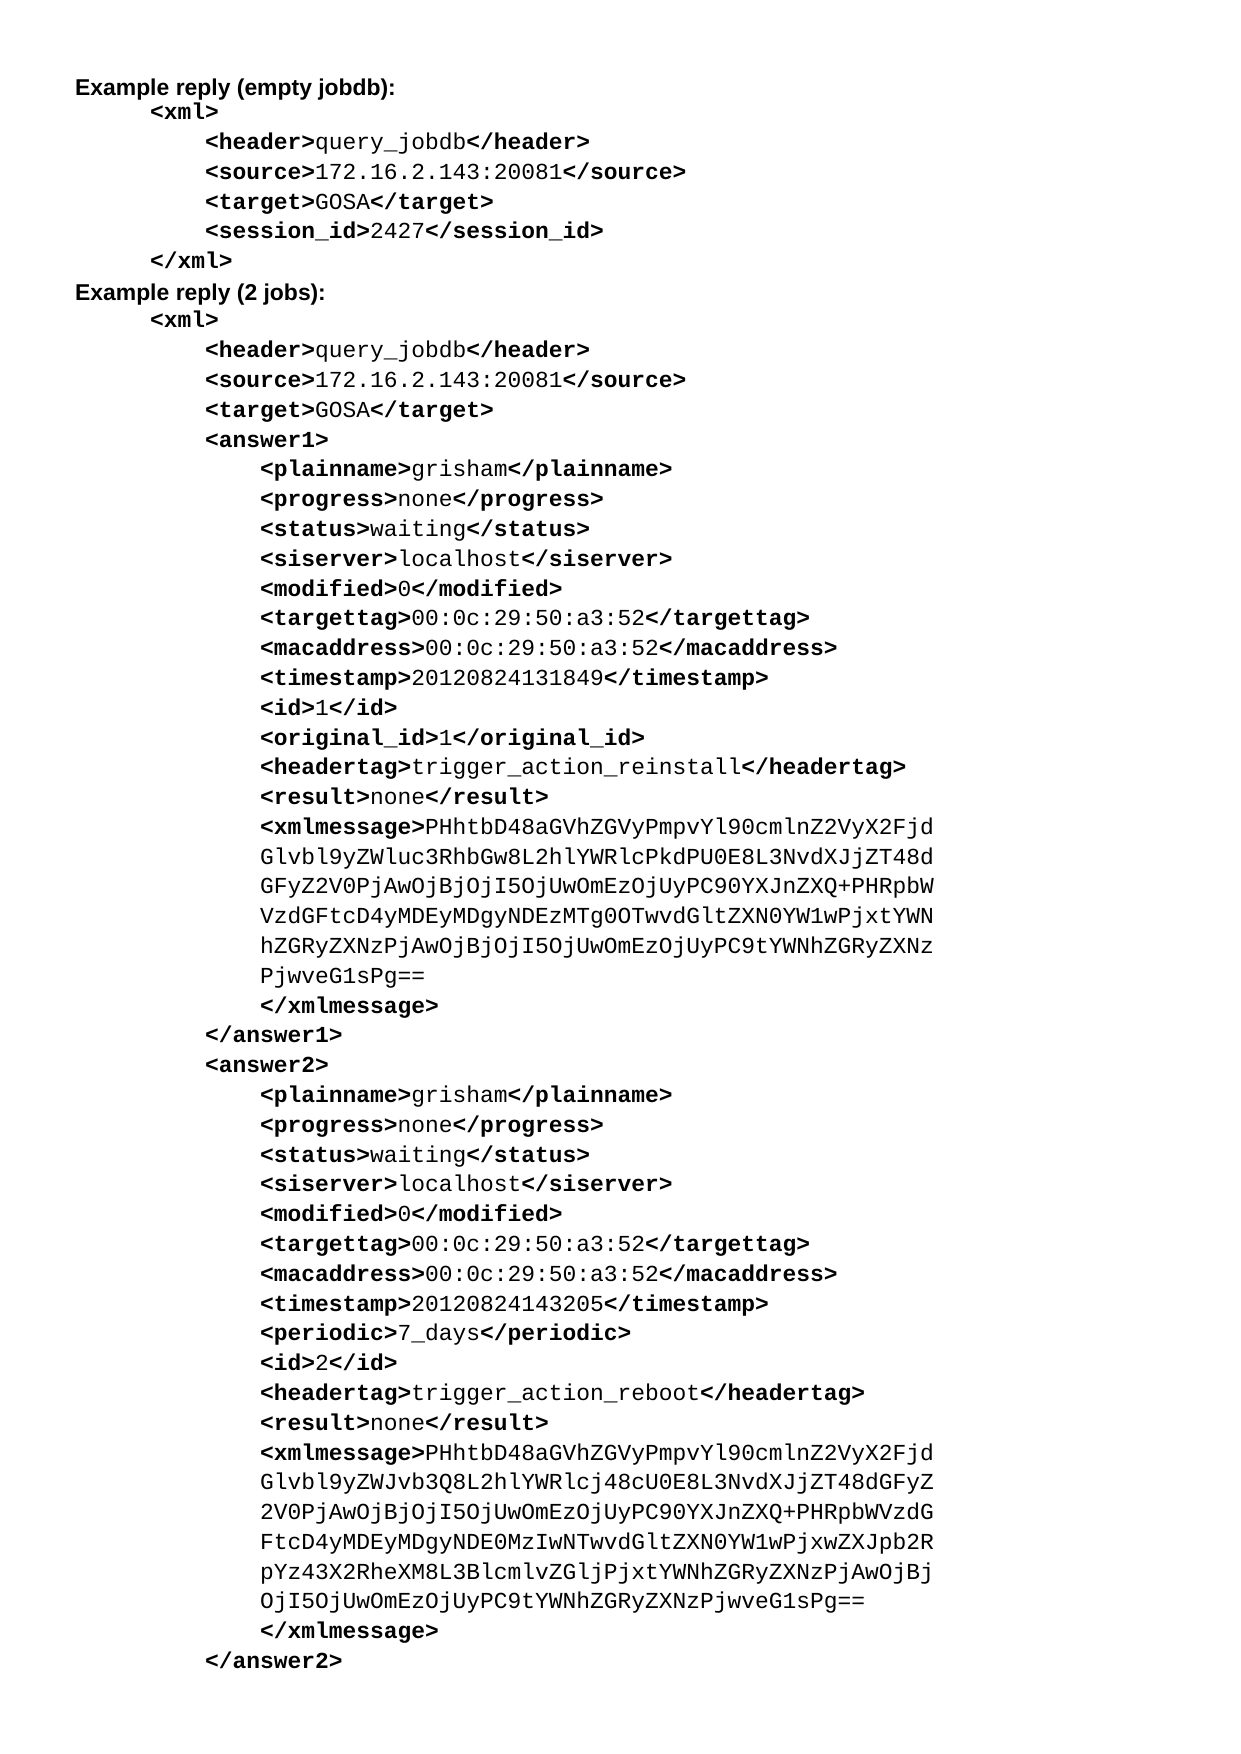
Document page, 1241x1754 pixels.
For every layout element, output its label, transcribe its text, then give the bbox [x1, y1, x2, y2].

text GFyZ2V0PjAwOjBjOjI5OjUwOmEzOjUyPC90YXJnZXQ+PHRpbW [150, 875, 1165, 901]
text <xml> [150, 101, 1165, 127]
text OjI5OjUwOmEzOjUyPC9tYWNhZGRyZXNzPjwveG1sPg== [150, 1590, 1165, 1616]
text <xmlmessage>PHhtbD48aGVhZGVyPmpvYl90cmlnZ2VyX2Fjd [150, 815, 1165, 841]
text <headertag>trigger_action_reboot</headertag> [150, 1381, 1165, 1407]
text <targettag>00:0c:29:50:a3:52</targettag> [150, 1232, 1165, 1258]
text Glvbl9yZWluc3RhbGw8L2hlYWRlcPkdPU0E8L3NvdXJjZT48d [150, 845, 1165, 871]
text </xmlmessage> [150, 1619, 1165, 1646]
text <original_id>1</original_id> [150, 726, 1165, 752]
text hZGRyZXNzPjAwOjBjOjI5OjUwOmEzOjUyPC9tYWNhZGRyZXNz [150, 934, 1165, 960]
text <status>waiting</status> [150, 517, 1165, 543]
text FtcD4yMDEyMDgyNDE0MzIwNTwvdGltZXN0YW1wPjxwZXJpb2R [150, 1530, 1165, 1556]
text </xml> [150, 249, 1165, 276]
text <timestamp>20120824143205</timestamp> [150, 1292, 1165, 1318]
text Example reply (empty jobdb): [75, 75, 1165, 101]
text <status>waiting</status> [150, 1143, 1165, 1169]
text <result>none</result> [150, 785, 1165, 811]
text <source>172.16.2.143:20081</source> [150, 368, 1165, 394]
text <xmlmessage>PHhtbD48aGVhZGVyPmpvYl90cmlnZ2VyX2Fjd [150, 1441, 1165, 1467]
text <xml> [150, 309, 1165, 335]
text <headertag>trigger_action_reinstall</headertag> [150, 756, 1165, 782]
text <modified>0</modified> [150, 1202, 1165, 1228]
text </xmlmessage> [150, 994, 1165, 1020]
text <answer2> [150, 1053, 1165, 1079]
text <session_id>2427</session_id> [150, 220, 1165, 246]
text <plainname>grisham</plainname> [150, 1083, 1165, 1109]
text </answer1> [150, 1024, 1165, 1050]
text 2V0PjAwOjBjOjI5OjUwOmEzOjUyPC90YXJnZXQ+PHRpbWVzdG [150, 1500, 1165, 1526]
text Glvbl9yZWJvb3Q8L2hlYWRlcj48cU0E8L3NvdXJjZT48dGFyZ [150, 1471, 1165, 1497]
text pYz43X2RheXM8L3BlcmlvZGljPjxtYWNhZGRyZXNzPjAwOjBj [150, 1560, 1165, 1586]
text <macaddress>00:0c:29:50:a3:52</macaddress> [150, 636, 1165, 662]
text <plainname>grisham</plainname> [150, 458, 1165, 484]
text <target>GOSA</target> [150, 190, 1165, 216]
text <progress>none</progress> [150, 1113, 1165, 1139]
text <modified>0</modified> [150, 577, 1165, 603]
text <target>GOSA</target> [150, 398, 1165, 424]
text VzdGFtcD4yMDEyMDgyNDEzMTg0OTwvdGltZXN0YW1wPjxtYWN [150, 904, 1165, 931]
text Example reply (2 jobs): [75, 279, 1165, 305]
text <result>none</result> [150, 1411, 1165, 1437]
text </answer2> [150, 1649, 1165, 1675]
text <siserver>localhost</siserver> [150, 1173, 1165, 1199]
text <targettag>00:0c:29:50:a3:52</targettag> [150, 607, 1165, 633]
text <header>query_jobdb</header> [150, 130, 1165, 156]
text <siserver>localhost</siserver> [150, 547, 1165, 573]
text <header>query_jobdb</header> [150, 338, 1165, 364]
text <timestamp>20120824131849</timestamp> [150, 666, 1165, 692]
text <id>2</id> [150, 1351, 1165, 1377]
text <macaddress>00:0c:29:50:a3:52</macaddress> [150, 1262, 1165, 1288]
text <periodic>7_days</periodic> [150, 1322, 1165, 1348]
text PjwveG1sPg== [150, 964, 1165, 990]
text <id>1</id> [150, 696, 1165, 722]
text <source>172.16.2.143:20081</source> [150, 160, 1165, 186]
text <progress>none</progress> [150, 487, 1165, 513]
text <answer1> [150, 428, 1165, 454]
